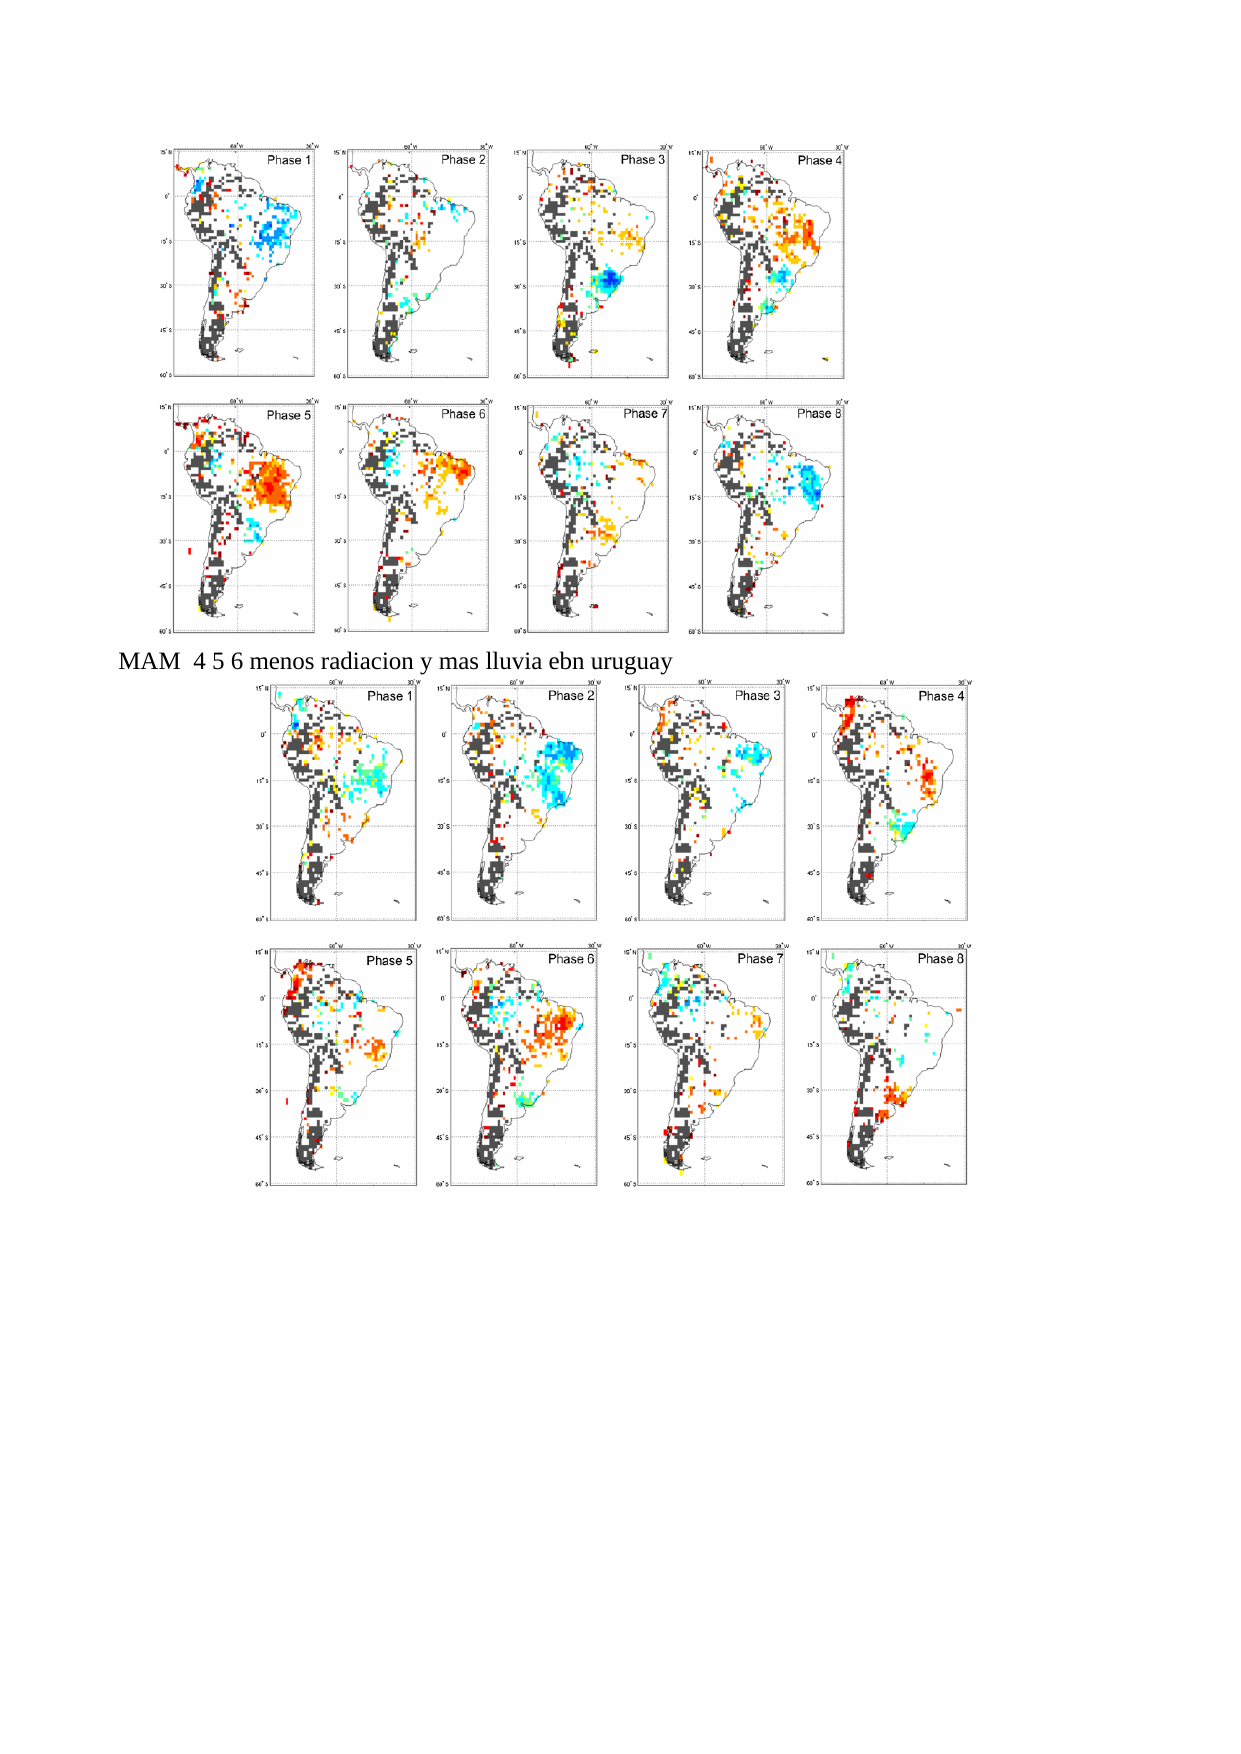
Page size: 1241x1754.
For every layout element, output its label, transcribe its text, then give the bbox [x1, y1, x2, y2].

picture [145, 133, 895, 647]
text MAM 4 5 6 menos radiacion y mas lluvia ebn uruguay [118, 118, 1122, 675]
picture [245, 675, 995, 1199]
